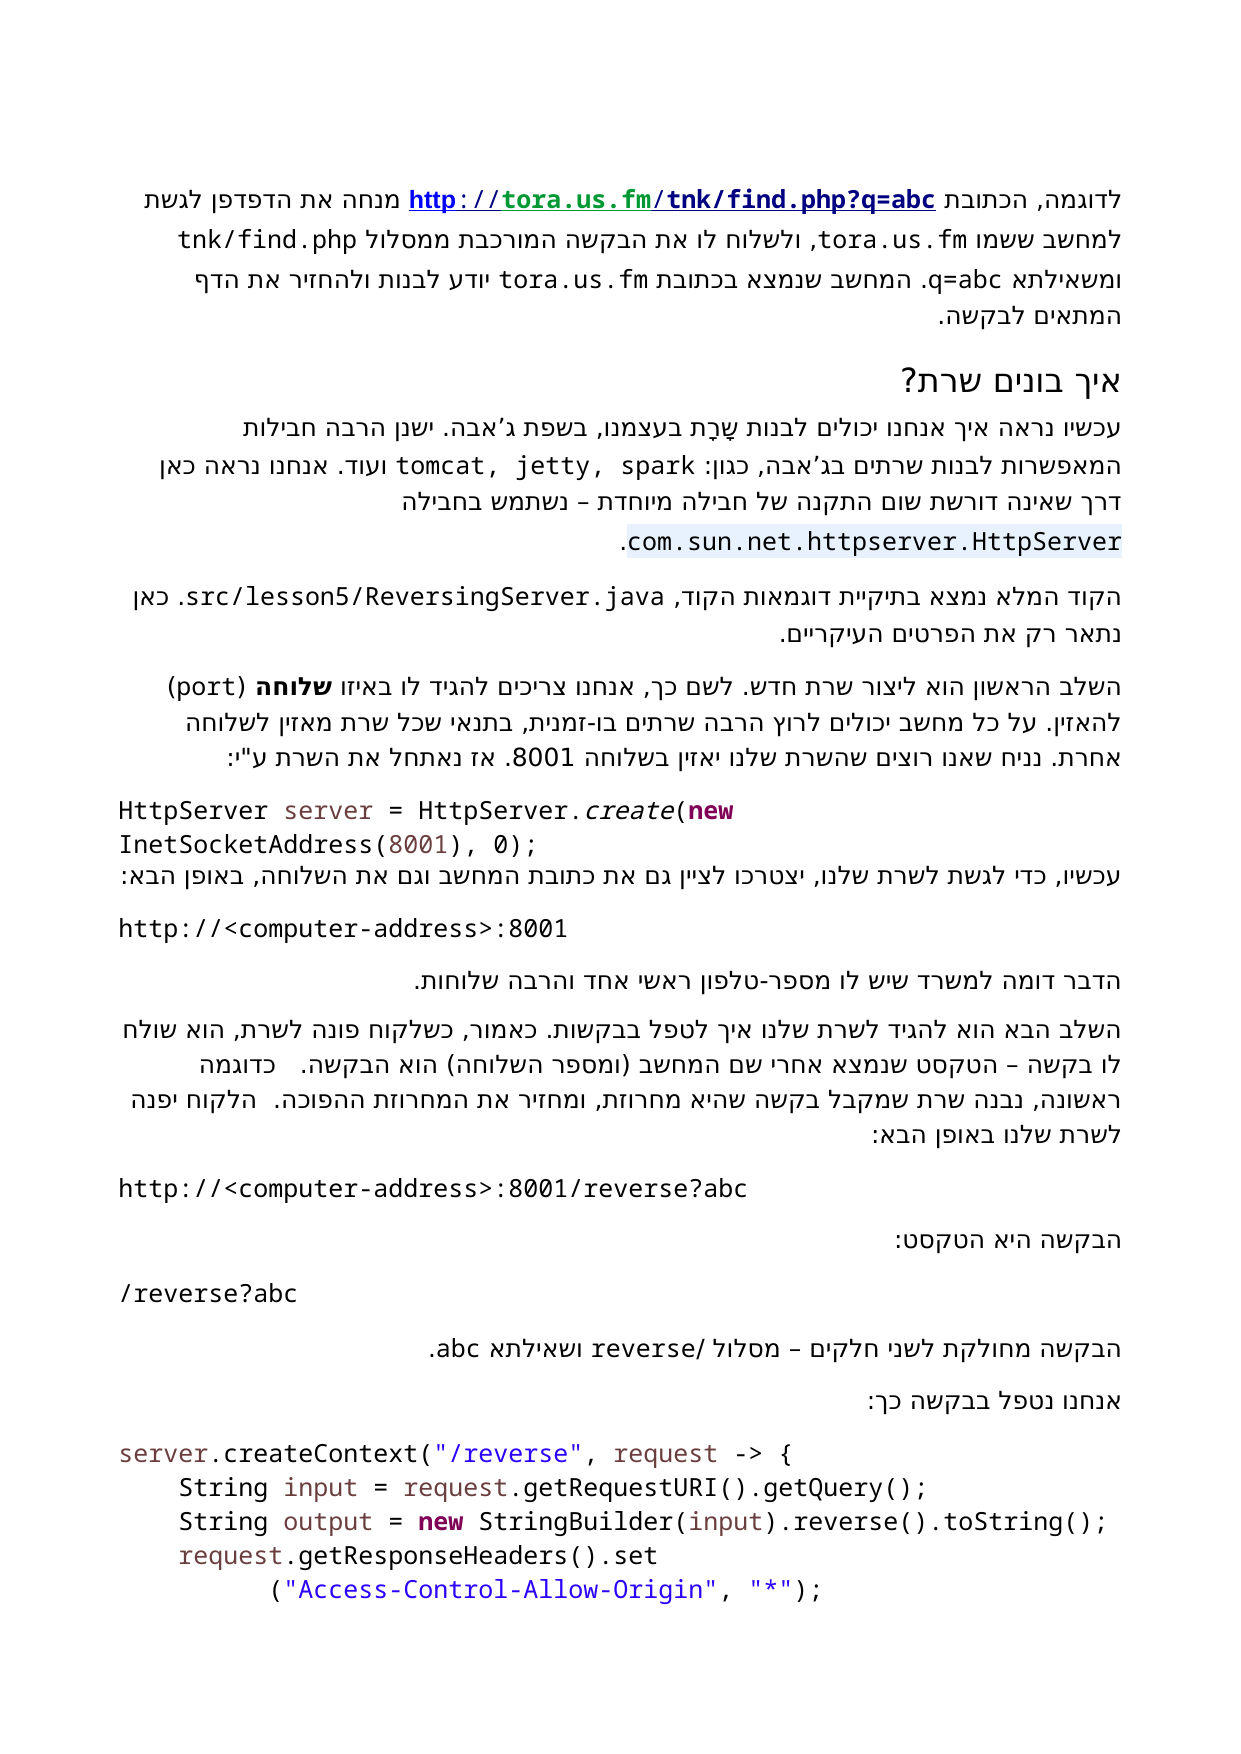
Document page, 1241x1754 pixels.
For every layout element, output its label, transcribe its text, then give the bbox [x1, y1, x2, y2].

text request.getResponseHeaders().set ("Access-Control-Allow-Origin", "*"); [118, 1538, 1122, 1606]
text InetSocketAddress(8001), 0); [118, 827, 1122, 861]
text הבקשה מחולקת לשני חלקים – מסלול /reverse ושאילתא abc. [118, 1331, 1122, 1365]
subtitle איך בונים שרת? [118, 361, 1122, 400]
text HttpServer server = HttpServer.create(new [118, 793, 1122, 827]
text הקוד המלא נמצא בתיקיית דוגמאות הקוד, src/lesson5/ReversingServer.java. כאן נתאר רק את הפרטים העיקריים. [118, 579, 1122, 648]
text server.createContext("/reverse", request -> { [118, 1436, 1122, 1470]
text השלב הראשון הוא ליצור שרת חדש. לשם כך, אנחנו צריכים להגיד לו באיזו שלוחה (port) להאזין. על כל מחשב יכולים לרוץ הרבה שרתים בו-זמנית, בתנאי שכל שרת מאזין לשלוחה אחרת. נניח שאנו רוצים שהשרת שלנו יאזין בשלוחה 8001. אז נאתחל את השרת ע"י: [118, 668, 1122, 772]
text עכשיו, כדי לגשת לשרת שלנו, יצטרכו לציין גם את כתובת המחשב וגם את השלוחה, באופן הבא: [118, 861, 1122, 890]
text עכשיו נראה איך אנחנו יכולים לבנות שָרָת בעצמנו, בשפת ג’אבה. ישנן הרבה חבילות המאפשרות לבנות שרתים בג’אבה, כגון: tomcat, jetty, spark ועוד. אנחנו נראה כאן דרך שאינה דורשת שום התקנה של חבילה מיוחדת – נשתמש בחבילה com.sun.net.httpserver.HttpServer. [118, 413, 1122, 558]
text הדבר דומה למשרד שיש לו מספר-טלפון ראשי אחד והרבה שלוחות. [118, 966, 1122, 995]
text String input = request.getRequestURI().getQuery(); [118, 1470, 1122, 1504]
text /reverse?abc [118, 1275, 1122, 1309]
text http://<computer-address>:8001 [118, 911, 1122, 945]
text הבקשה היא הטקסט: [118, 1226, 1122, 1255]
text http://<computer-address>:8001/reverse?abc [118, 1170, 1122, 1204]
text לדוגמה, הכתובת http://tora.us.fm/tnk/find.php?q=abc מנחה את הדפדפן לגשת למחשב ששמו tora.us.fm, ולשלוח לו את הבקשה המורכבת ממסלול tnk/find.php ומשאילתא q=abc. המחשב שנמצא בכתובת tora.us.fm יודע לבנות ולהחזיר את הדף המתאים לבקשה. [118, 182, 1122, 331]
text השלב הבא הוא להגיד לשרת שלנו איך לטפל בבקשות. כאמור, כשלקוח פונה לשרת, הוא שולח לו בקשה – הטקסט שנמצא אחרי שם המחשב (ומספר השלוחה) הוא הבקשה. כדוגמה ראשונה, נבנה שרת שמקבל בקשה שהיא מחרוזת, ומחזיר את המחרוזת ההפוכה. הלקוח יפנה לשרת שלנו באופן הבא: [118, 1016, 1122, 1150]
text אנחנו נטפל בבקשה כך: [118, 1386, 1122, 1415]
text String output = new StringBuilder(input).reverse().toString(); [118, 1504, 1122, 1538]
